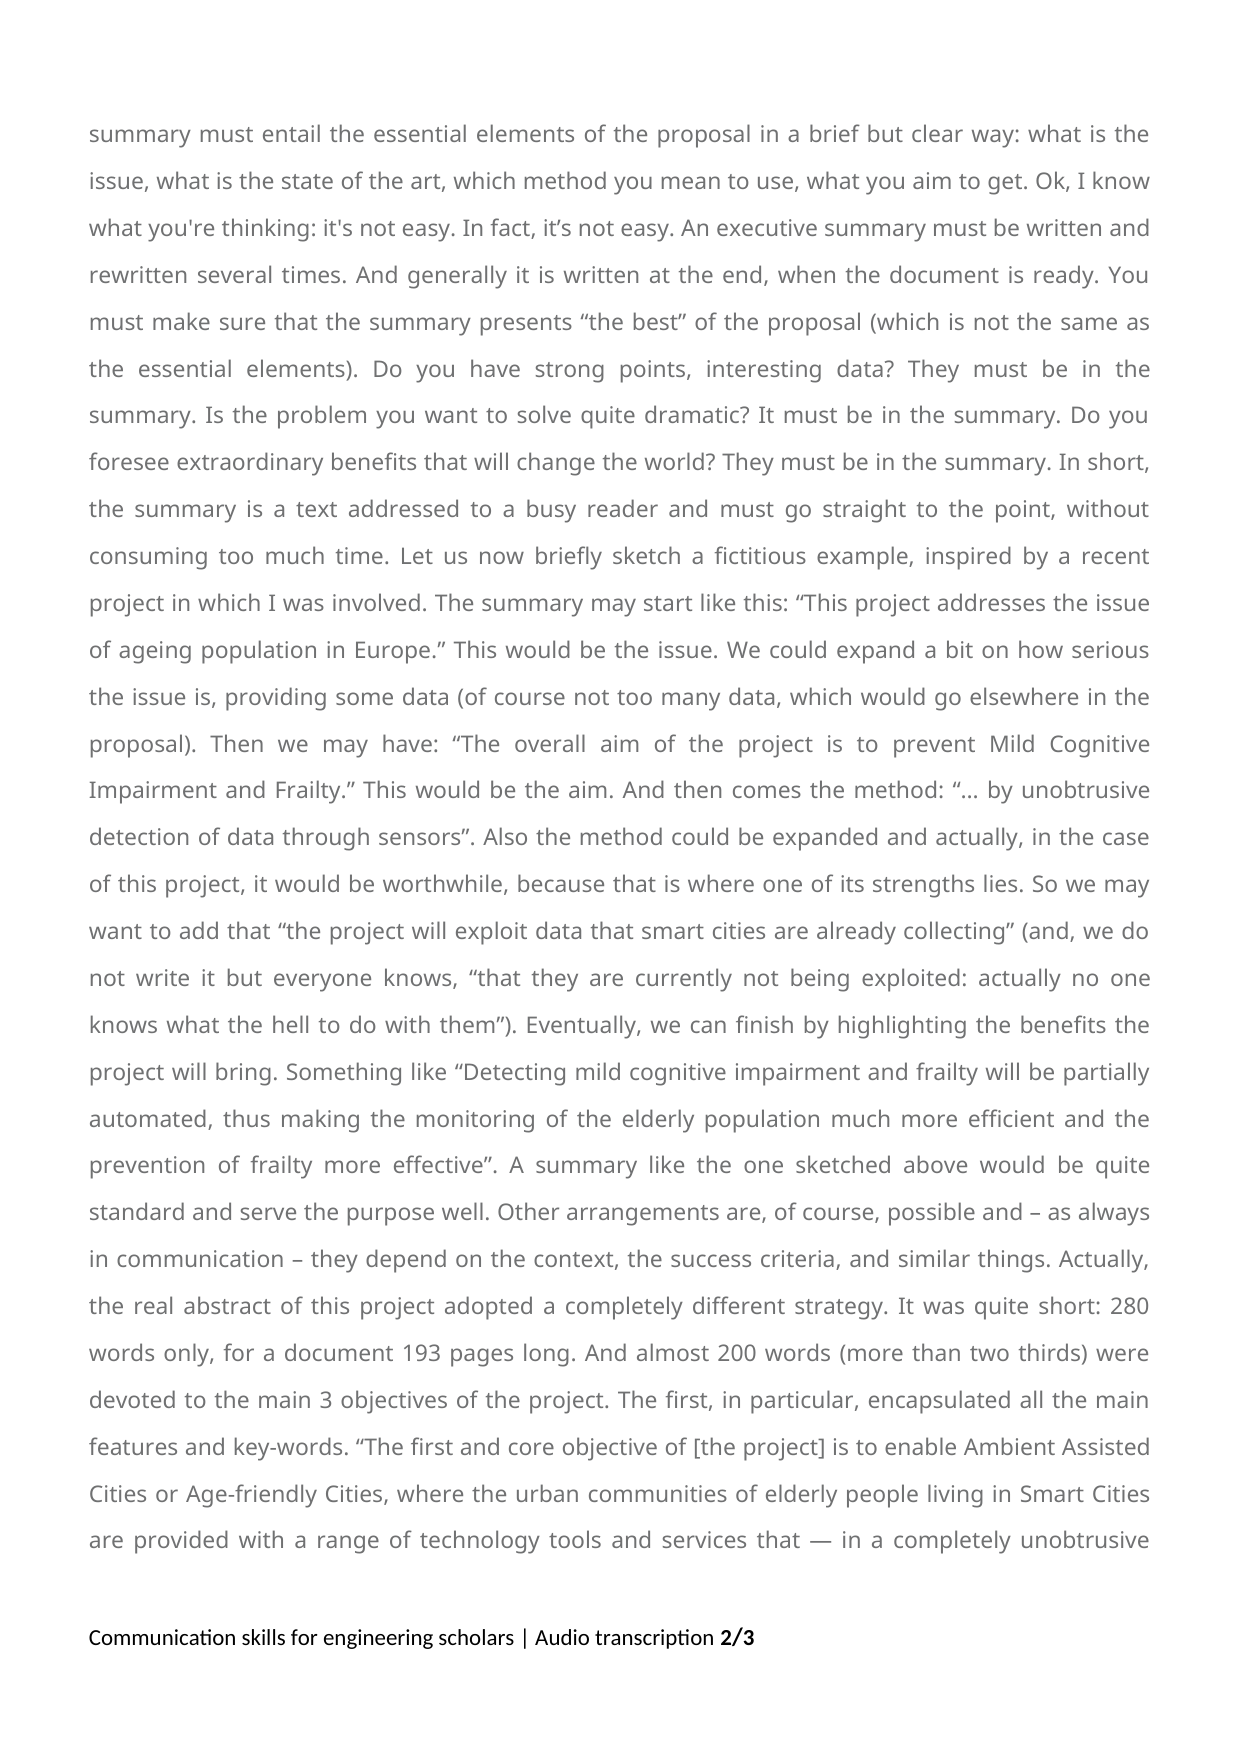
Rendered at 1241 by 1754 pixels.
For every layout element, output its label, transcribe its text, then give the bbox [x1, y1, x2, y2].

text summary must entail the essential elements of the proposal in a brief but clear way: what is the issue, what is the state of the art, which method you mean to use, what you aim to get. Ok, I know what you're thinking: it's not easy. In fact, it’s not easy. An executive summary must be written and rewritten several times. And generally it is written at the end, when the document is ready. You must make sure that the summary presents “the best” of the proposal (which is not the same as the essential elements). Do you have strong points, interesting data? They must be in the summary. Is the problem you want to solve quite dramatic? It must be in the summary. Do you foresee extraordinary benefits that will change the world? They must be in the summary. In short, the summary is a text addressed to a busy reader and must go straight to the point, without consuming too much time. Let us now briefly sketch a fictitious example, inspired by a recent project in which I was involved. The summary may start like this: “This project addresses the issue of ageing population in Europe.” This would be the issue. We could expand a bit on how serious the issue is, providing some data (of course not too many data, which would go elsewhere in the proposal). Then we may have: “The overall aim of the project is to prevent Mild Cognitive Impairment and Frailty.” This would be the aim. And then comes the method: “… by unobtrusive detection of data through sensors”. Also the method could be expanded and actually, in the case of this project, it would be worthwhile, because that is where one of its strengths lies. So we may want to add that “the project will exploit data that smart cities are already collecting” (and, we do not write it but everyone knows, “that they are currently not being exploited: actually no one knows what the hell to do with them”). Eventually, we can finish by highlighting the benefits the project will bring. Something like “Detecting mild cognitive impairment and frailty will be partially automated, thus making the monitoring of the elderly population much more efficient and the prevention of frailty more effective”. A summary like the one sketched above would be quite standard and serve the purpose well. Other arrangements are, of course, possible and – as always in communication – they depend on the context, the success criteria, and similar things. Actually, the real abstract of this project adopted a completely different strategy. It was quite short: 280 words only, for a document 193 pages long. And almost 200 words (more than two thirds) were devoted to the main 3 objectives of the project. The first, in particular, encapsulated all the main features and key-words. “The first and core objective of [the project] is to enable Ambient Assisted Cities or Age-friendly Cities, where the urban communities of elderly people living in Smart Cities are provided with a range of technology tools and services that — in a completely unobtrusive [89, 118, 1152, 1556]
